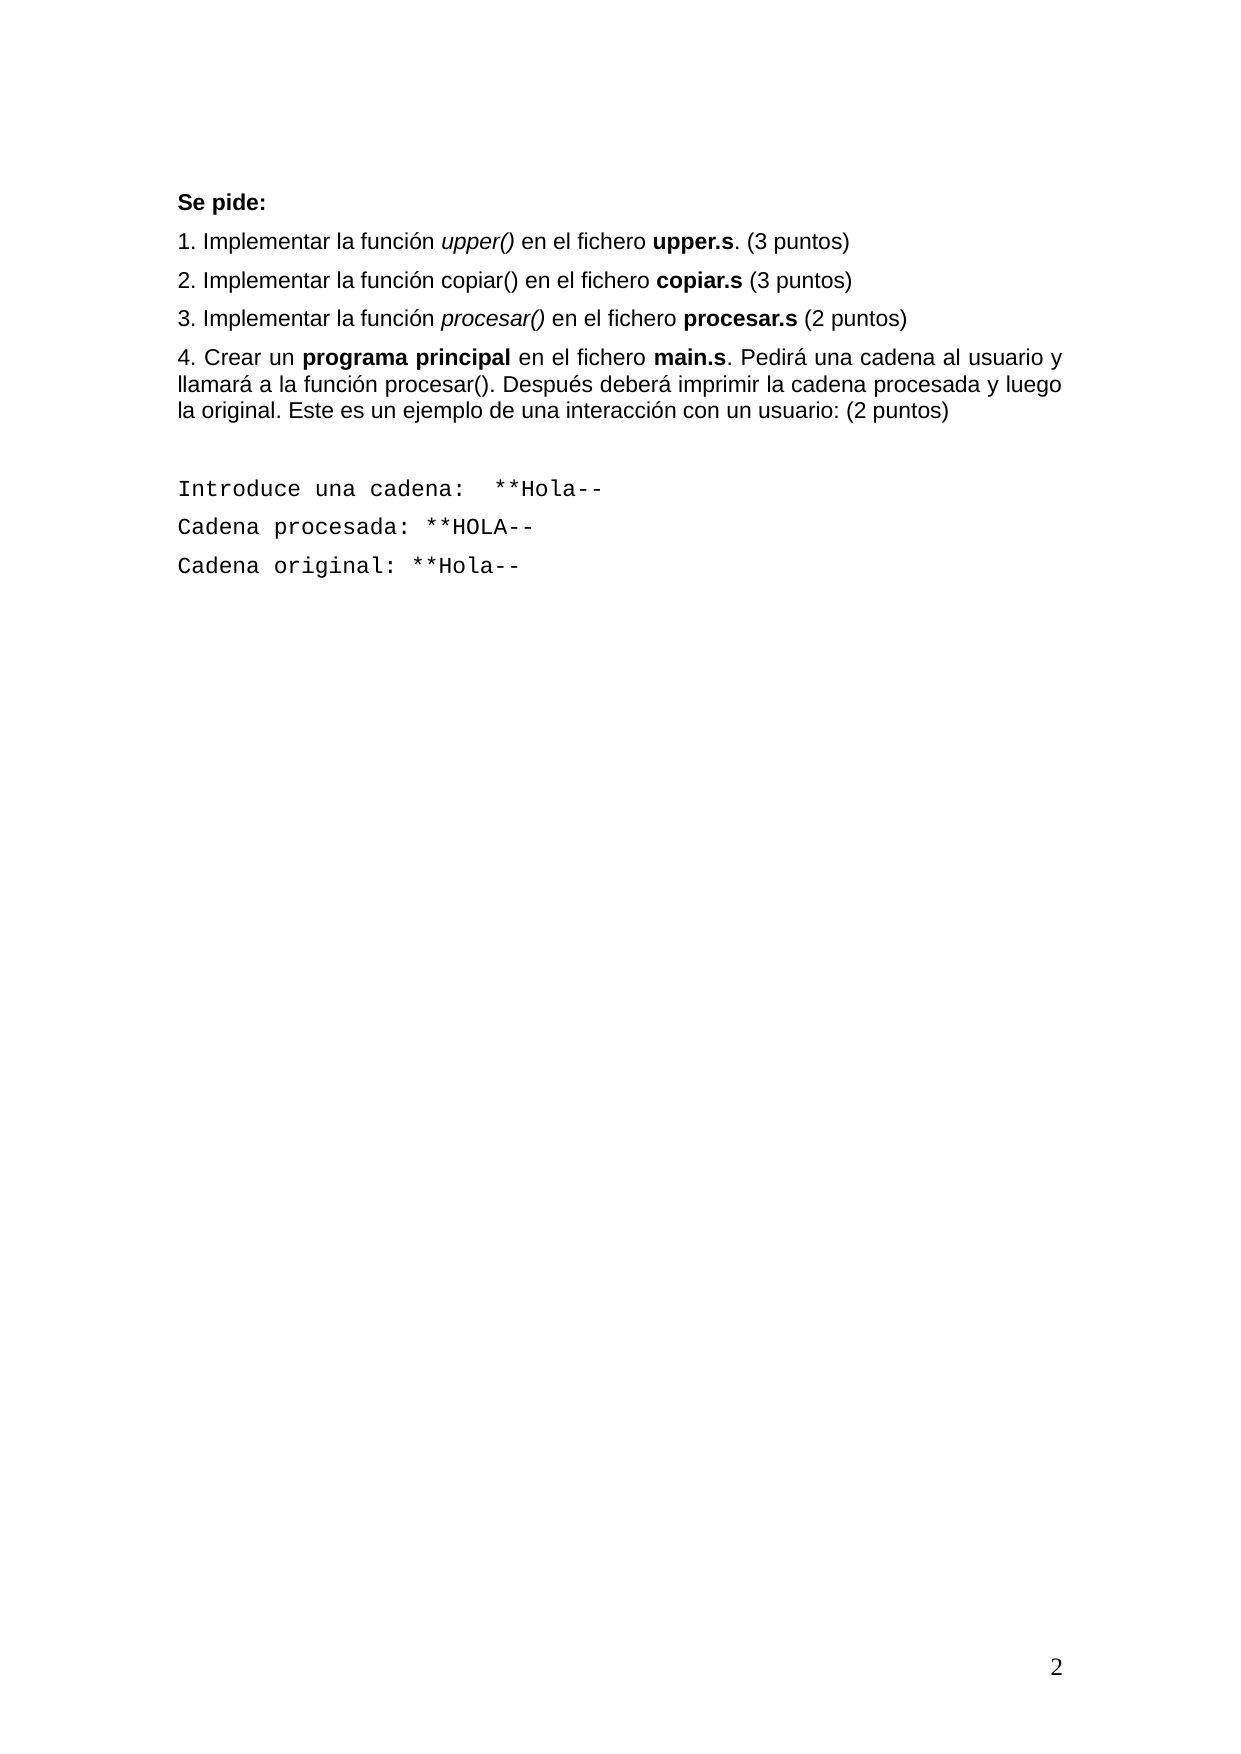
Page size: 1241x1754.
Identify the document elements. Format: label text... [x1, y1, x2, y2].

text 3. Implementar la función procesar() en el fichero procesar.s (2 puntos) [177, 305, 1063, 332]
text Cadena procesada: **HOLA-- [177, 516, 1063, 541]
text Cadena original: **Hola-- [177, 554, 1063, 580]
text Introduce una cadena: **Hola-- [177, 477, 1063, 503]
text Se pide: [177, 189, 1063, 215]
text 1. Implementar la función upper() en el fichero upper.s. (3 puntos) [177, 228, 1063, 254]
text 2. Implementar la función copiar() en el fichero copiar.s (3 puntos) [177, 267, 1063, 293]
text 4. Crear un programa principal en el fichero main.s. Pedirá una cadena al usuario y llamará a la función procesar(). Después deberá imprimir la cadena procesada y luego la original. Este es un ejemplo de una interacción con un usuario: (2 puntos) [177, 344, 1063, 423]
